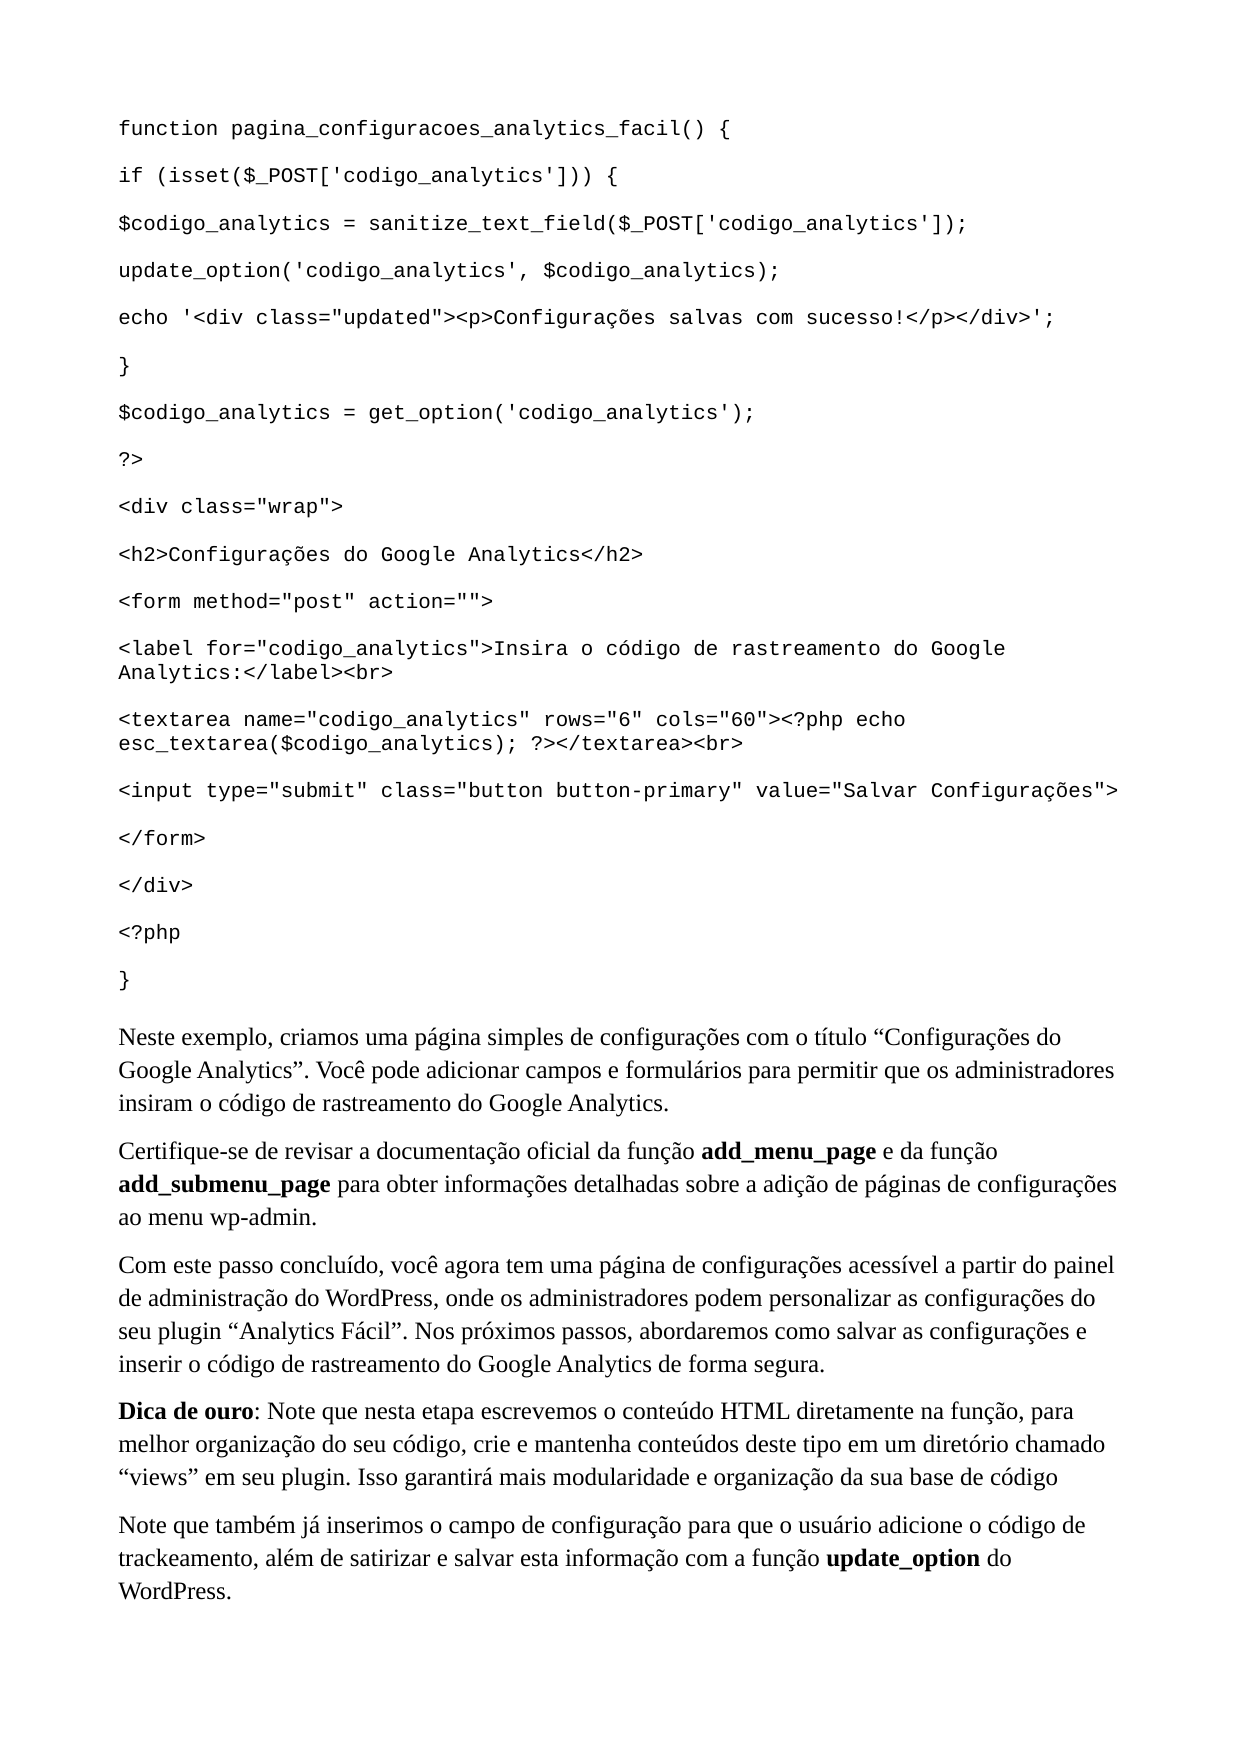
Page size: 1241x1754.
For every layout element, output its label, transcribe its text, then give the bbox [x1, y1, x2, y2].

text } [118, 969, 1122, 993]
text <?php [118, 922, 1122, 946]
text <label for="codigo_analytics">Insira o código de rastreamento do Google Analytics:</label><br> [118, 638, 1122, 686]
text $codigo_analytics = get_option('codigo_analytics'); [118, 402, 1122, 426]
text Note que também já inserimos o campo de configuração para que o usuário adicione o código de trackeamento, além de satirizar e salvar esta informação com a função update_option do WordPress. [118, 1510, 1122, 1605]
text </form> [118, 827, 1122, 851]
text echo '<div class="updated"><p>Configurações salvas com sucesso!</p></div>'; [118, 307, 1122, 331]
text function pagina_configuracoes_analytics_facil() { [118, 118, 1122, 142]
text <div class="wrap"> [118, 496, 1122, 520]
text Neste exemplo, criamos uma página simples de configurações com o título “Configurações do Google Analytics”. Você pode adicionar campos e formulários para permitir que os administradores insiram o código de rastreamento do Google Analytics. [118, 1022, 1122, 1117]
text </div> [118, 875, 1122, 898]
text if (isset($_POST['codigo_analytics'])) { [118, 165, 1122, 189]
text <h2>Configurações do Google Analytics</h2> [118, 544, 1122, 567]
text <textarea name="codigo_analytics" rows="6" cols="60"><?php echo esc_textarea($codigo_analytics); ?></textarea><br> [118, 709, 1122, 757]
text <form method="post" action=""> [118, 591, 1122, 615]
text $codigo_analytics = sanitize_text_field($_POST['codigo_analytics']); [118, 213, 1122, 236]
text Certifique-se de revisar a documentação oficial da função add_menu_page e da função add_submenu_page para obter informações detalhadas sobre a adição de páginas de configurações ao menu wp-admin. [118, 1136, 1122, 1231]
text Com este passo concluído, você agora tem uma página de configurações acessível a partir do painel de administração do WordPress, onde os administradores podem personalizar as configurações do seu plugin “Analytics Fácil”. Nos próximos passos, abordaremos como salvar as configurações e inserir o código de rastreamento do Google Analytics de forma segura. [118, 1250, 1122, 1378]
text update_option('codigo_analytics', $codigo_analytics); [118, 260, 1122, 284]
text Dica de ouro: Note que nesta etapa escrevemos o conteúdo HTML diretamente na função, para melhor organização do seu código, crie e mantenha conteúdos deste tipo em um diretório chamado “views” em seu plugin. Isso garantirá mais modularidade e organização da sua base de código [118, 1396, 1122, 1491]
text ?> [118, 449, 1122, 473]
text <input type="submit" class="button button-primary" value="Salvar Configurações"> [118, 780, 1122, 804]
text } [118, 354, 1122, 378]
